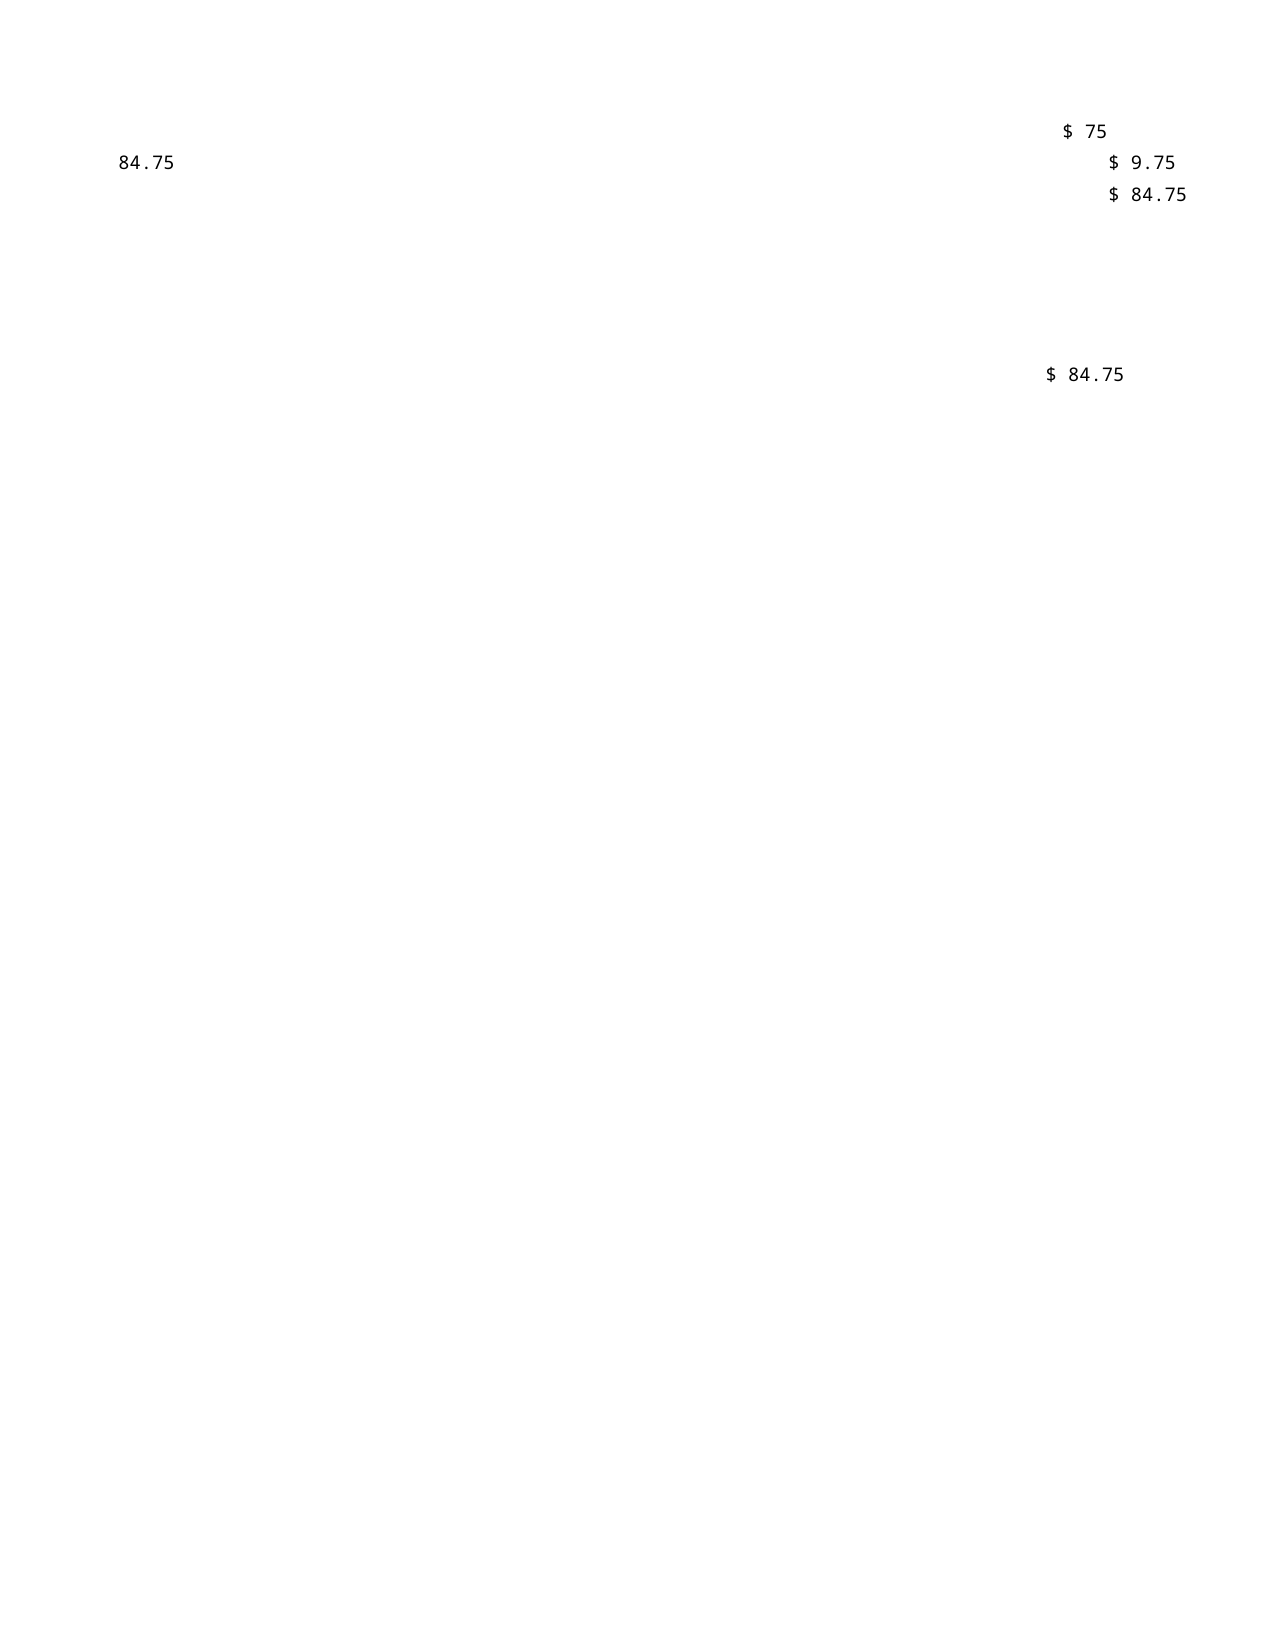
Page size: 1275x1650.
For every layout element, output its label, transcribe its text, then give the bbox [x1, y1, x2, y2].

text $ 84.75 [118, 362, 1252, 387]
text $ 75 [118, 118, 1252, 144]
text 84.75 $ 9.75 [118, 150, 1252, 175]
text $ 84.75 [118, 181, 1252, 207]
